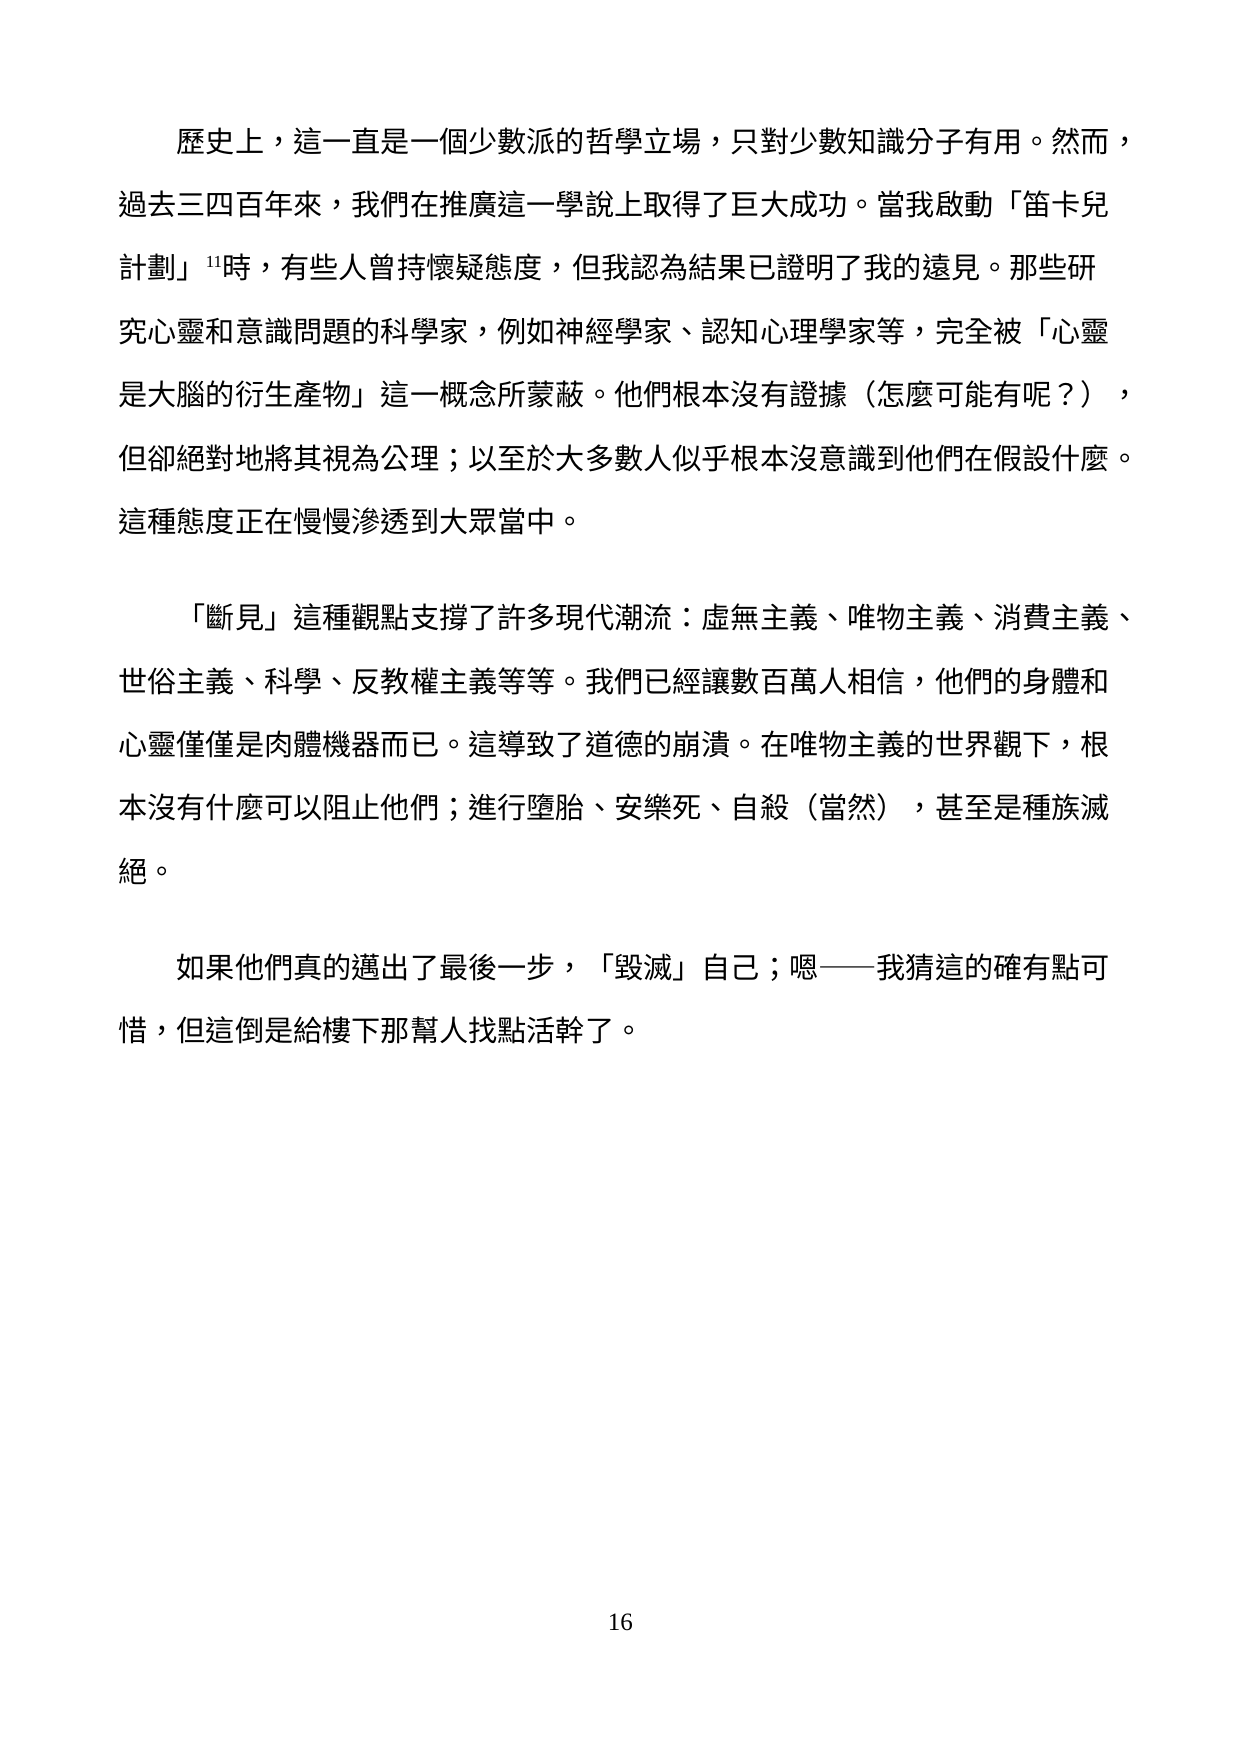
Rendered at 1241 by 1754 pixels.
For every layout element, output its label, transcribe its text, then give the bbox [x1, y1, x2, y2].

text 歷史上，這一直是一個少數派的哲學立場，只對少數知識分子有用。然而，過去三四百年來，我們在推廣這一學說上取得了巨大成功。當我啟動「笛卡兒計劃」時，有些人曾持懷疑態度，但我認為結果已證明了我的遠見。那些研究心靈和意識問題的科學家，例如神經學家、認知心理學家等，完全被「心靈是大腦的衍生產物」這一概念所蒙蔽。他們根本沒有證據（怎麼可能有呢？），但卻絕對地將其視為公理；以至於大多數人似乎根本沒意識到他們在假設什麼。這種態度正在慢慢滲透到大眾當中。 [118, 118, 1122, 541]
text 「斷見」這種觀點支撐了許多現代潮流：虛無主義、唯物主義、消費主義、世俗主義、科學、反教權主義等等。我們已經讓數百萬人相信，他們的身體和心靈僅僅是肉體機器而已。這導致了道德的崩潰。在唯物主義的世界觀下，根本沒有什麼可以阻止他們；進行墮胎、安樂死、自殺（當然），甚至是種族滅絕。 [118, 595, 1122, 891]
text 如果他們真的邁出了最後一步，「毀滅」自己；嗯——我猜這的確有點可惜，但這倒是給樓下那幫人找點活幹了。 [118, 944, 1122, 1050]
